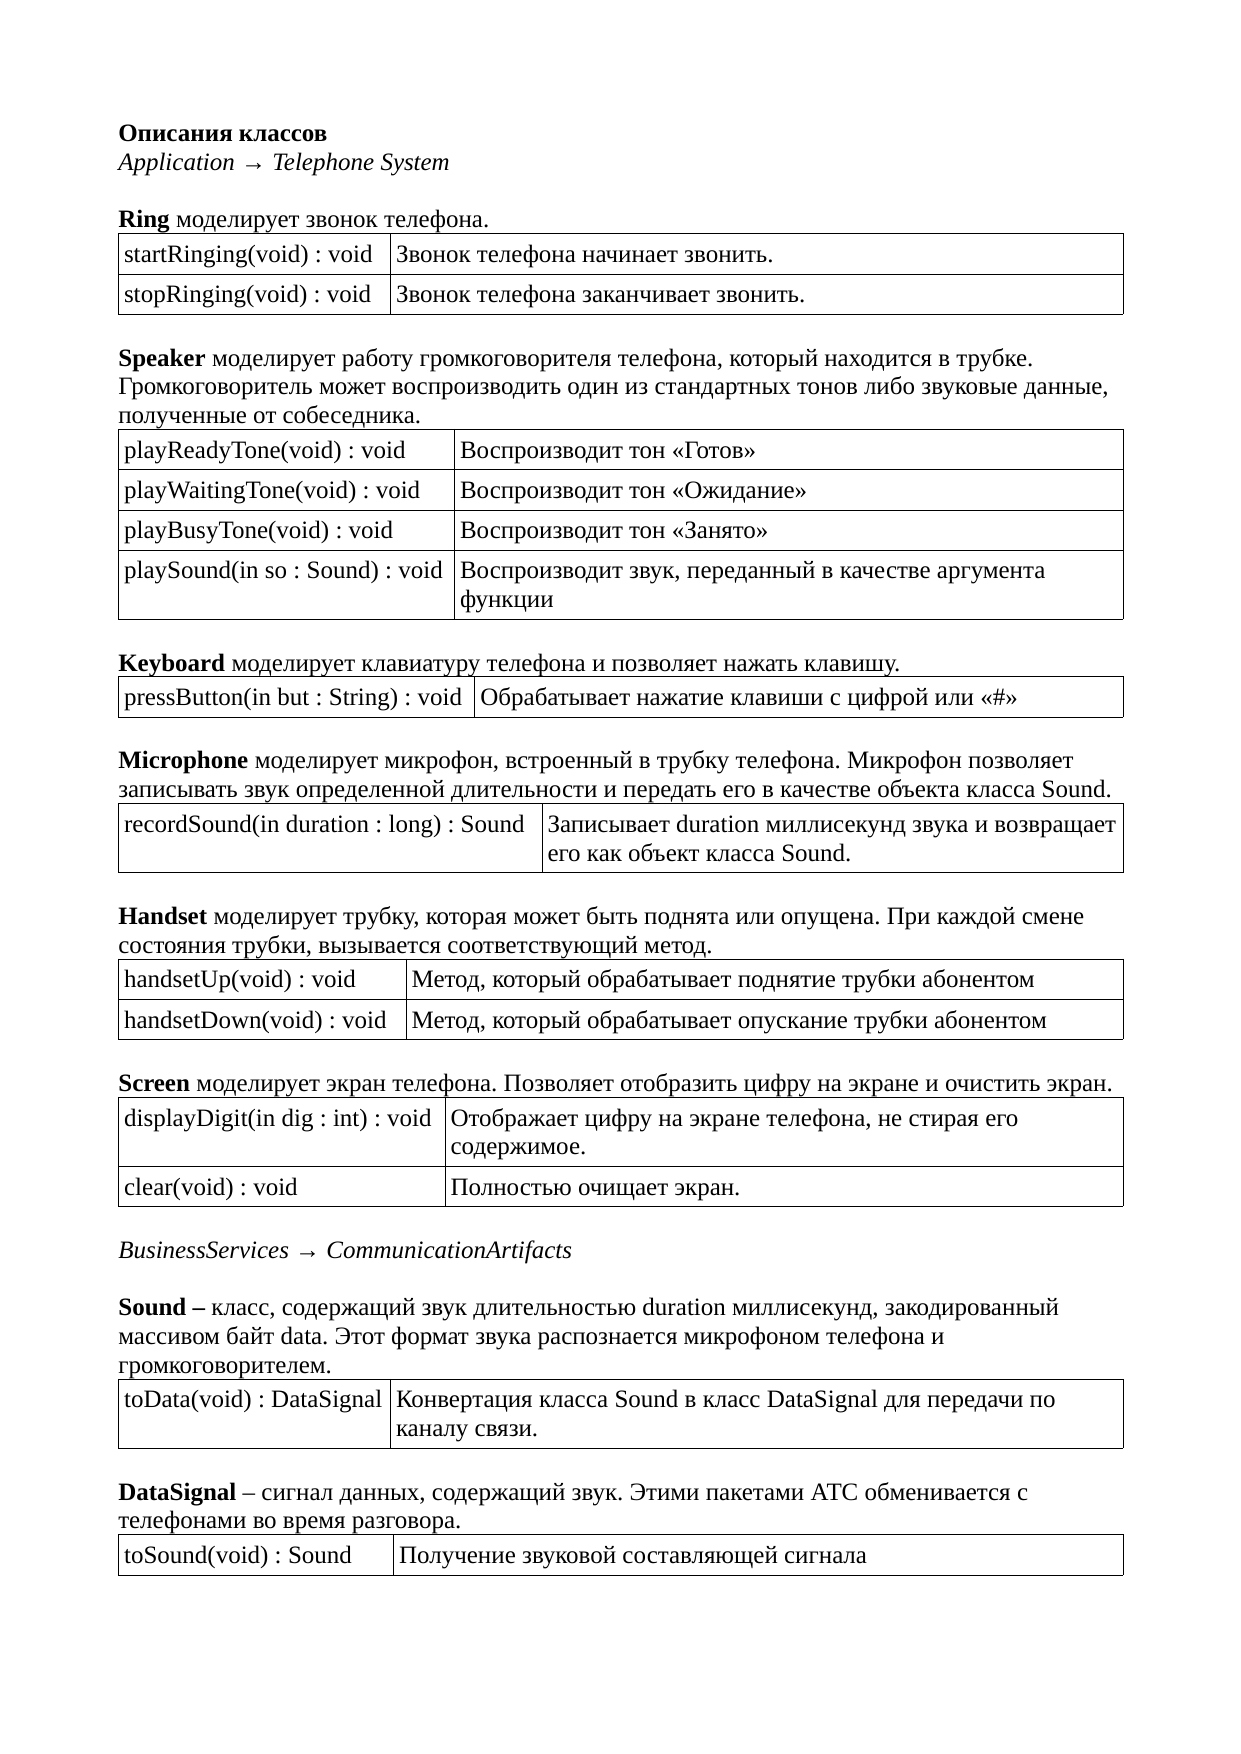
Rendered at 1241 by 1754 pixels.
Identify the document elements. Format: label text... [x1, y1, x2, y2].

table_header Получение звуковой составляющей сигнала [394, 1535, 1123, 1574]
table_header Отображает цифру на экране телефона, не стирая его содержимое. [446, 1098, 1123, 1166]
table_cell Полностью очищает экран. [446, 1167, 1123, 1206]
table_cell stopRinging(void) : void [119, 275, 390, 314]
table_header pressButton(in but : String) : void [119, 677, 474, 717]
table_header handsetUp(void) : void [119, 960, 406, 999]
table_header displayDigit(in dig : int) : void [119, 1098, 445, 1166]
text DataSignal – сигнал данных, содержащий звук. Этими пакетами АТС обменивается с телефонами во время разговора. [118, 1477, 1122, 1534]
text BusinessServices → CommunicationArtifacts [118, 1235, 1122, 1264]
table_header Обрабатывает нажатие клавиши с цифрой или «#» [475, 677, 1123, 717]
table_header Звонок телефона начинает звонить. [391, 234, 1123, 273]
table_cell Метод, который обрабатывает опускание трубки абонентом [407, 1000, 1123, 1039]
table_header playReadyTone(void) : void [119, 430, 454, 469]
table_cell Звонок телефона заканчивает звонить. [391, 275, 1123, 314]
table_header Метод, который обрабатывает поднятие трубки абонентом [407, 960, 1123, 999]
table_cell clear(void) : void [119, 1167, 445, 1206]
table_header Конвертация класса Sound в класс DataSignal для передачи по каналу связи. [391, 1380, 1123, 1448]
table_cell Воспроизводит тон «Занято» [455, 511, 1123, 550]
text Ring моделирует звонок телефона. [118, 204, 1122, 233]
table_cell playBusyTone(void) : void [119, 511, 454, 550]
text Описания классов [118, 118, 1122, 147]
text Sound – класс, содержащий звук длительностью duration миллисекунд, закодированный массивом байт data. Этот формат звука распознается микрофоном телефона и громкоговорителем. [118, 1292, 1122, 1379]
table_header recordSound(in duration : long) : Sound [119, 804, 542, 872]
text Screen моделирует экран телефона. Позволяет отобразить цифру на экране и очистить экран. [118, 1068, 1122, 1097]
text Keyboard моделирует клавиатуру телефона и позволяет нажать клавишу. [118, 648, 1122, 676]
table_header Воспроизводит тон «Готов» [455, 430, 1123, 469]
text Speaker моделирует работу громкоговорителя телефона, который находится в трубке. Громкоговоритель может воспроизводить один из стандартных тонов либо звуковые данные, полученные от собеседника. [118, 343, 1122, 429]
table_cell Воспроизводит звук, переданный в качестве аргумента функции [455, 551, 1123, 619]
table_header toSound(void) : Sound [119, 1535, 393, 1574]
table_header Записывает duration миллисекунд звука и возвращает его как объект класса Sound. [543, 804, 1123, 872]
text Handset моделирует трубку, которая может быть поднята или опущена. При каждой смене состояния трубки, вызывается соответствующий метод. [118, 901, 1122, 958]
table_cell Воспроизводит тон «Ожидание» [455, 470, 1123, 509]
table_cell playWaitingTone(void) : void [119, 470, 454, 509]
text Application → Telephone System [118, 147, 1122, 176]
table_header toData(void) : DataSignal [119, 1380, 390, 1448]
table_cell handsetDown(void) : void [119, 1000, 406, 1039]
table_cell playSound(in so : Sound) : void [119, 551, 454, 619]
table_header startRinging(void) : void [119, 234, 390, 273]
text Microphone моделирует микрофон, встроенный в трубку телефона. Микрофон позволяет записывать звук определенной длительности и передать его в качестве объекта класса Sound. [118, 746, 1122, 803]
